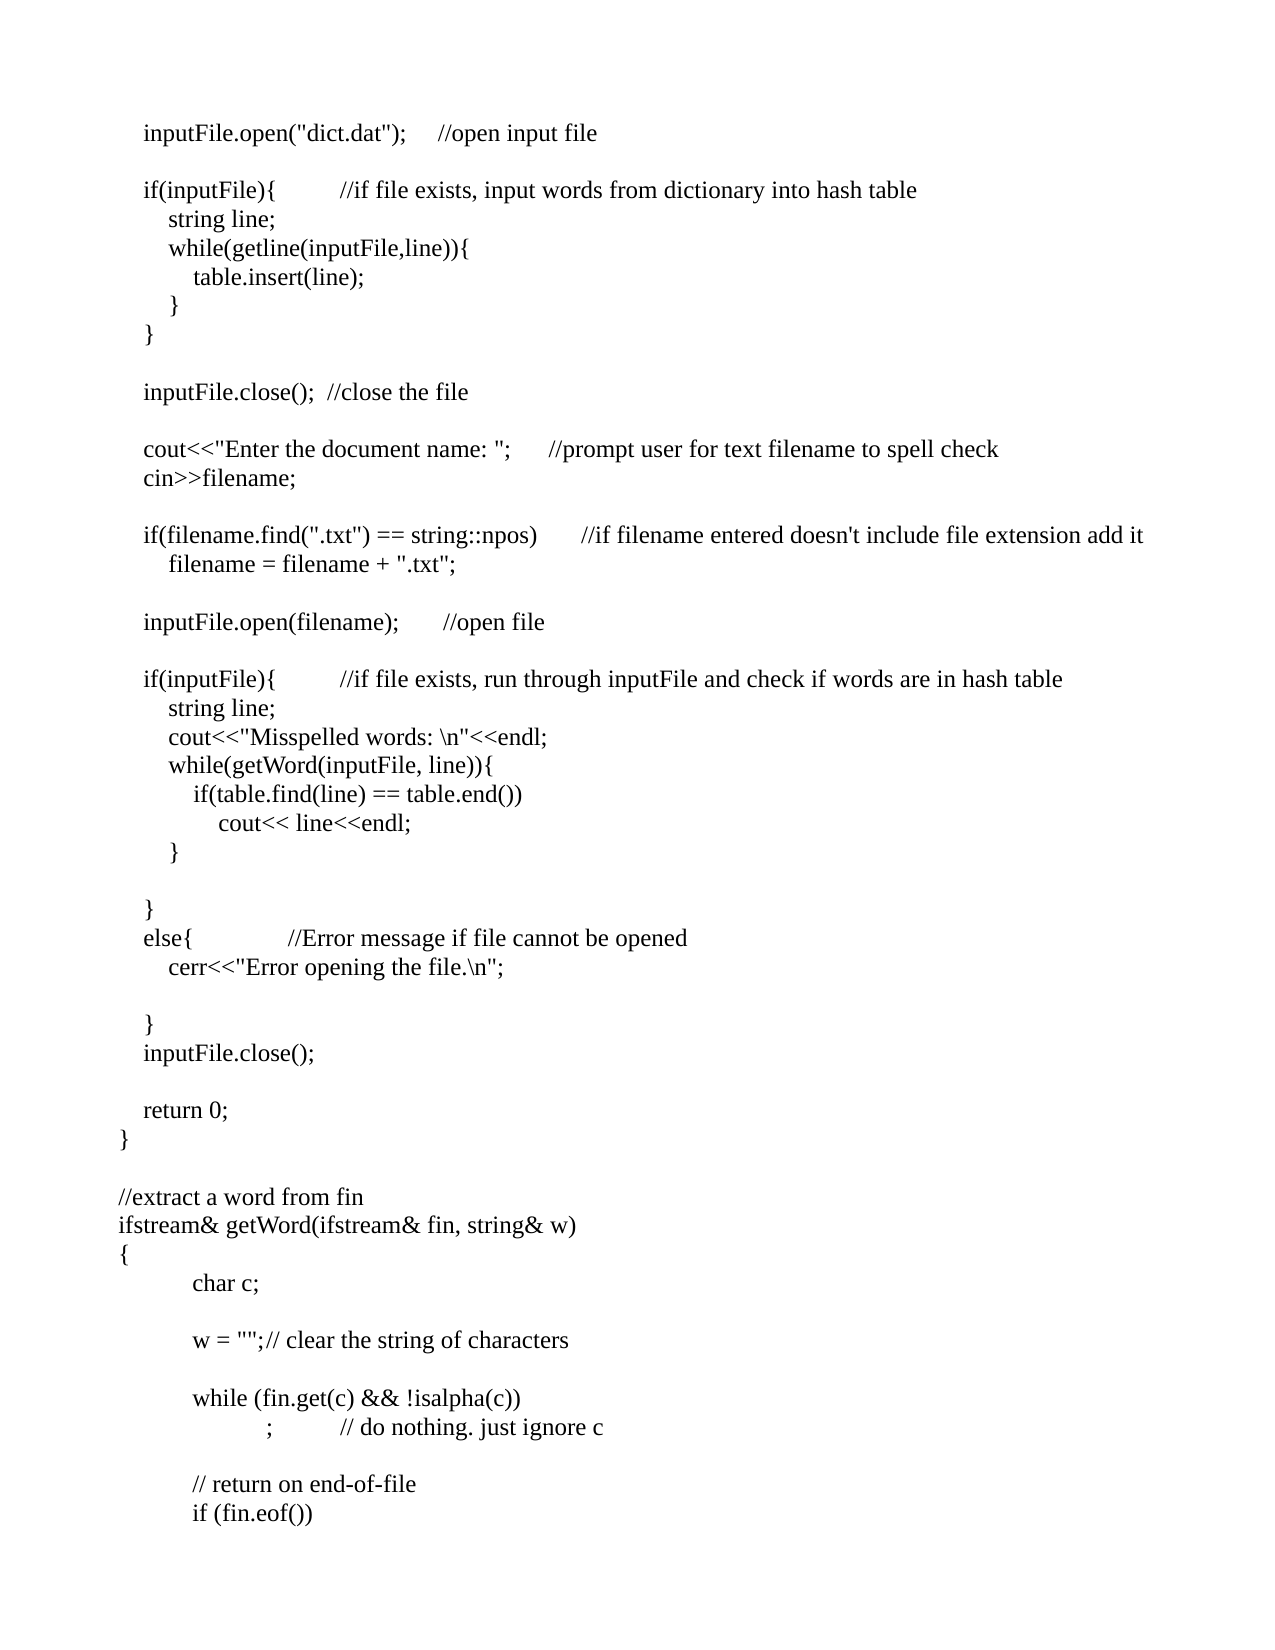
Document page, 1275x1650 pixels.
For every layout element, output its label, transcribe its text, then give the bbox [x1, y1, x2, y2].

text inputFile.open(filename); //open file [118, 607, 1157, 636]
text table.insert(line); [118, 262, 1157, 291]
text while(getWord(inputFile, line)){ [118, 751, 1157, 779]
text return 0; [118, 1096, 1157, 1124]
text cin>>filename; [118, 463, 1157, 492]
text } [118, 1009, 1157, 1038]
text //extract a word from fin [118, 1182, 1157, 1211]
text // return on end-of-file [118, 1469, 1157, 1498]
text inputFile.close(); //close the file [118, 377, 1157, 406]
text if(inputFile){ //if file exists, input words from dictionary into hash table [118, 176, 1157, 204]
text string line; [118, 693, 1157, 722]
text w = ""; // clear the string of characters [118, 1326, 1157, 1354]
text char c; [118, 1268, 1157, 1297]
text } [118, 837, 1157, 866]
text if (fin.eof()) [118, 1498, 1157, 1527]
text if(table.find(line) == table.end()) [118, 779, 1157, 808]
text { [118, 1239, 1157, 1268]
text while(getline(inputFile,line)){ [118, 233, 1157, 262]
text } [118, 894, 1157, 923]
text } [118, 319, 1157, 348]
text ifstream& getWord(ifstream& fin, string& w) [118, 1211, 1157, 1239]
text } [118, 291, 1157, 319]
text ; // do nothing. just ignore c [118, 1412, 1157, 1441]
text } [118, 1124, 1157, 1153]
text if(filename.find(".txt") == string::npos) //if filename entered doesn't include file extension add it [118, 521, 1157, 549]
text cerr<<"Error opening the file.\n"; [118, 952, 1157, 981]
text while (fin.get(c) && !isalpha(c)) [118, 1383, 1157, 1412]
text cout<< line<<endl; [118, 808, 1157, 837]
text inputFile.open("dict.dat"); //open input file [118, 118, 1157, 147]
text cout<<"Misspelled words: \n"<<endl; [118, 722, 1157, 751]
text string line; [118, 204, 1157, 233]
text if(inputFile){ //if file exists, run through inputFile and check if words are in hash table [118, 664, 1157, 693]
text cout<<"Enter the document name: "; //prompt user for text filename to spell check [118, 434, 1157, 463]
text else{ //Error message if file cannot be opened [118, 923, 1157, 952]
text inputFile.close(); [118, 1038, 1157, 1067]
text filename = filename + ".txt"; [118, 549, 1157, 578]
